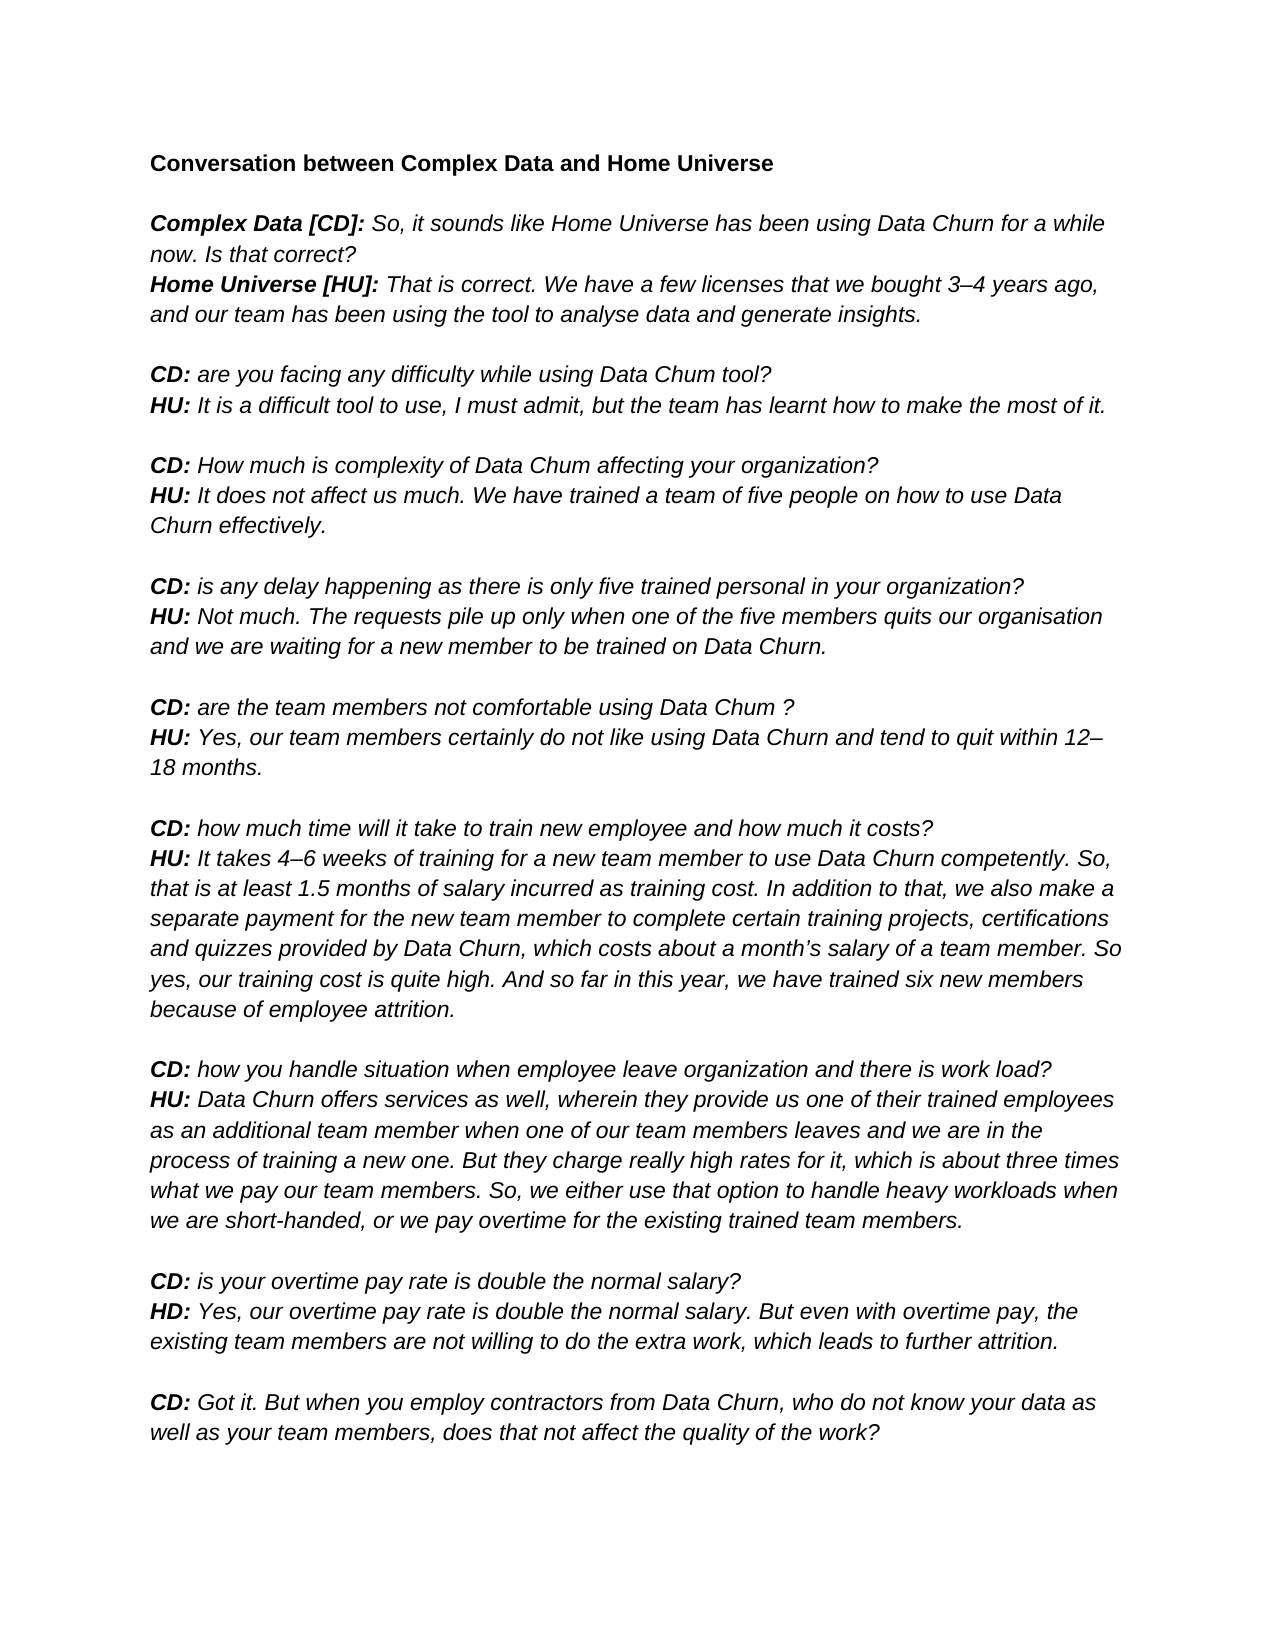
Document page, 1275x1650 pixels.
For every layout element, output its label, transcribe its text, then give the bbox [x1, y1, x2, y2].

text CD: Got it. But when you employ contractors from Data Churn, who do not know your data as well as your team members, does that not affect the quality of the work? [150, 1388, 1125, 1445]
text CD: is your overtime pay rate is double the normal salary? [150, 1268, 1125, 1294]
text HU: Data Churn offers services as well, wherein they provide us one of their trained employees as an additional team member when one of our team members leaves and we are in the process of training a new one. But they charge really high rates for it, which is about three times what we pay our team members. So, we either use that option to handle heavy workloads when we are short-handed, or we pay overtime for the existing trained team members. [150, 1086, 1125, 1234]
text HD: Yes, our overtime pay rate is double the normal salary. But even with overtime pay, the existing team members are not willing to do the extra work, which leads to further attrition. [150, 1298, 1125, 1354]
text Home Universe [HU]: That is correct. We have a few licenses that we bought 3–4 years ago, and our team has been using the tool to analyse data and generate insights. [150, 271, 1125, 327]
text CD: are you facing any difficulty while using Data Chum tool? [150, 361, 1125, 388]
text Conversation between Complex Data and Home Universe [150, 150, 1125, 176]
text HU: It is a difficult tool to use, I must admit, but the team has learnt how to make the most of it. [150, 392, 1125, 418]
text CD: How much is complexity of Data Chum affecting your organization? [150, 452, 1125, 478]
text HU: It does not affect us much. We have trained a team of five people on how to use Data Churn effectively. [150, 482, 1125, 539]
text CD: is any delay happening as there is only five trained personal in your organization? [150, 573, 1125, 599]
text HU: It takes 4–6 weeks of training for a new team member to use Data Churn competently. So, that is at least 1.5 months of salary incurred as training cost. In addition to that, we also make a separate payment for the new team member to complete certain training projects, certifications and quizzes provided by Data Churn, which costs about a month’s salary of a team member. So yes, our training cost is quite high. And so far in this year, we have trained six new members because of employee attrition. [150, 845, 1125, 1022]
text CD: are the team members not comfortable using Data Chum ? [150, 694, 1125, 720]
text HU: Yes, our team members certainly do not like using Data Churn and tend to quit within 12–18 months. [150, 724, 1125, 781]
text CD: how much time will it take to train new employee and how much it costs? [150, 814, 1125, 841]
text CD: how you handle situation when employee leave organization and there is work load? [150, 1056, 1125, 1083]
text Complex Data [CD]: So, it sounds like Home Universe has been using Data Churn for a while now. Is that correct? [150, 210, 1125, 267]
text HU: Not much. The requests pile up only when one of the five members quits our organisation and we are waiting for a new member to be trained on Data Churn. [150, 603, 1125, 660]
